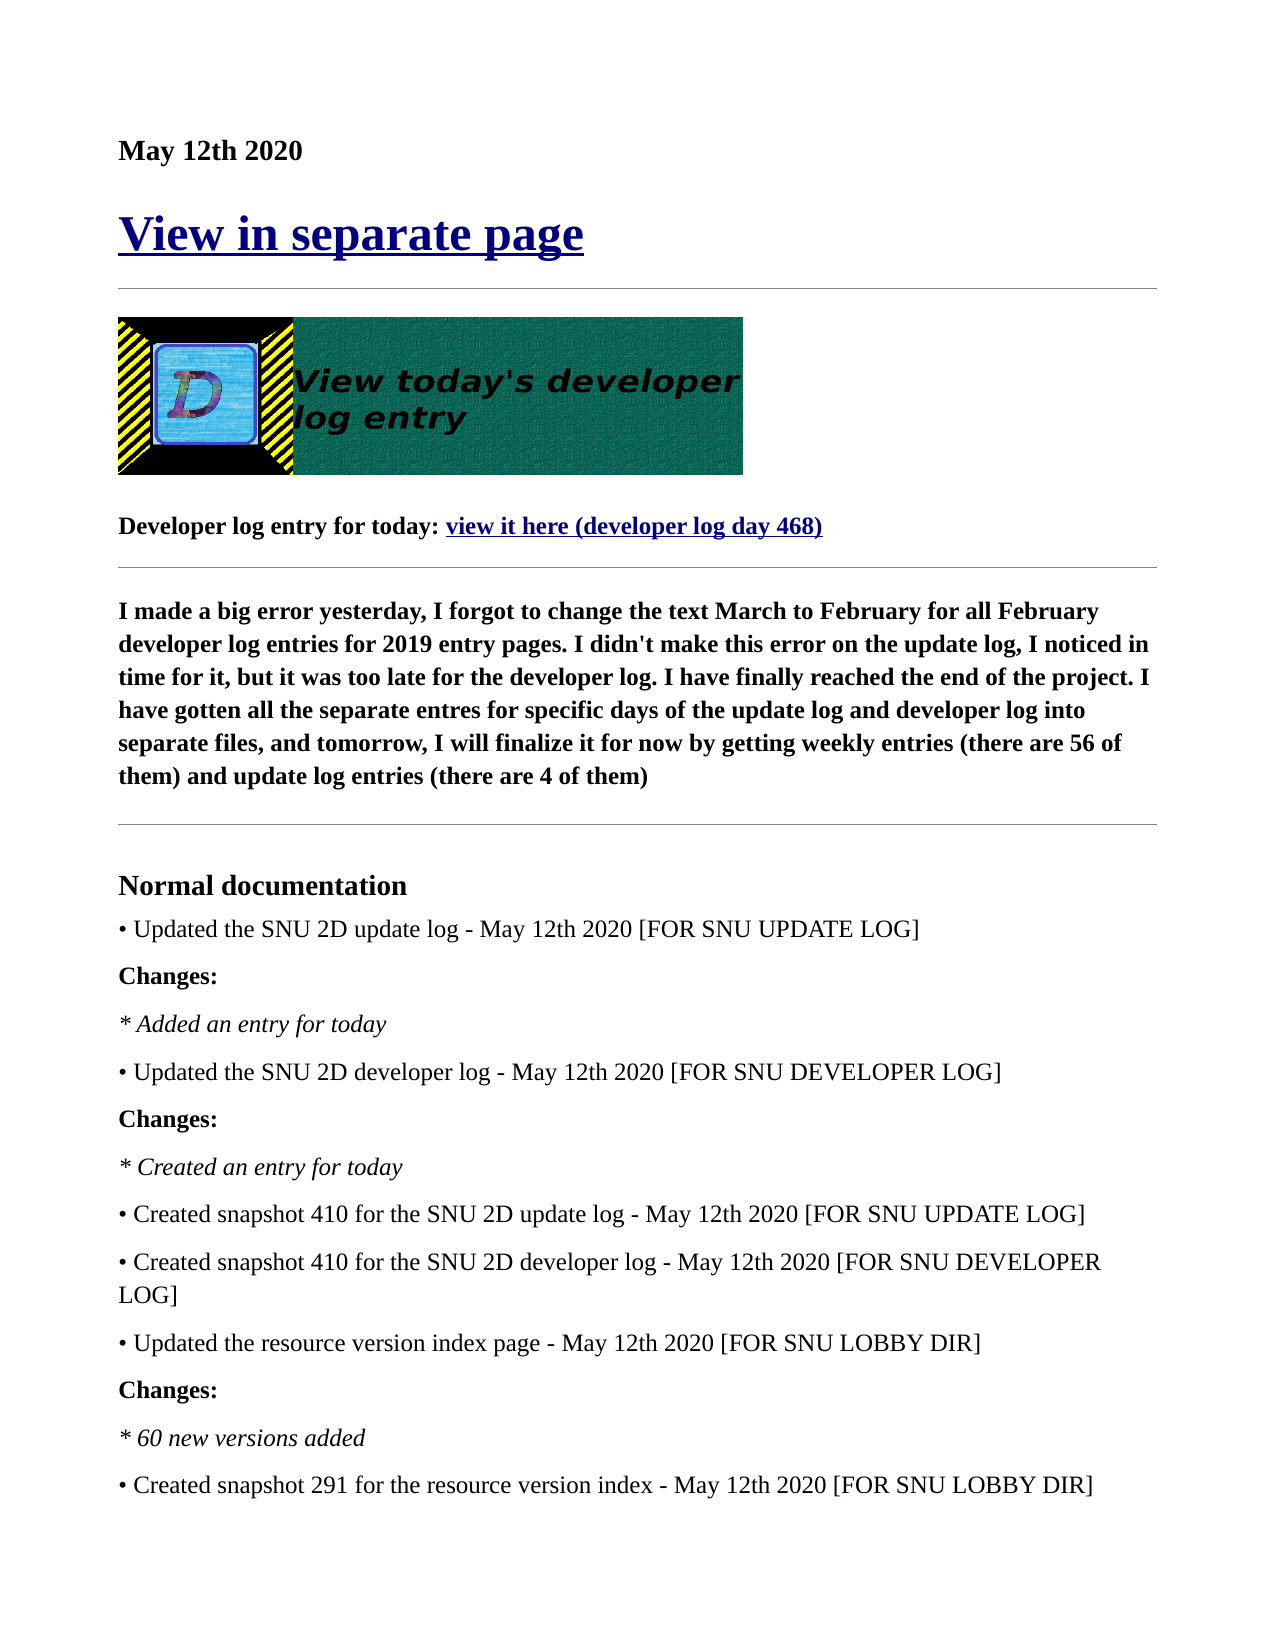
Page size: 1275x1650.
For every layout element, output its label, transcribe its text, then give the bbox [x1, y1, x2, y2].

subtitle View in separate page [118, 204, 1157, 261]
text • Created snapshot 410 for the SNU 2D developer log - May 12th 2020 [FOR SNU DEVELOPER LOG] [118, 1247, 1157, 1309]
picture [118, 317, 744, 475]
text I made a big error yesterday, I forgot to change the text March to February for all February developer log entries for 2019 entry pages. I didn't make this error on the update log, I noticed in time for it, but it was too late for the developer log. I have finally reached the end of the project. I have gotten all the separate entres for specific days of the update log and developer log into separate files, and tomorrow, I will finalize it for now by getting weekly entries (there are 56 of them) and update log entries (there are 4 of them) [118, 596, 1157, 790]
text • Updated the resource version index page - May 12th 2020 [FOR SNU LOBBY DIR] [118, 1328, 1157, 1356]
subtitle Developer log entry for today: view it here (developer log day 468) [118, 511, 1157, 540]
text • Updated the SNU 2D update log - May 12th 2020 [FOR SNU UPDATE LOG] [118, 914, 1157, 943]
text • Updated the SNU 2D developer log - May 12th 2020 [FOR SNU DEVELOPER LOG] [118, 1057, 1157, 1085]
text • Created snapshot 410 for the SNU 2D update log - May 12th 2020 [FOR SNU UPDATE LOG] [118, 1199, 1157, 1228]
subtitle May 12th 2020 [118, 133, 1157, 166]
text * Created an entry for today [118, 1152, 1157, 1181]
text Changes: [118, 1375, 1157, 1404]
text * Added an entry for today [118, 1009, 1157, 1038]
text Changes: [118, 961, 1157, 990]
text • Created snapshot 291 for the resource version index - May 12th 2020 [FOR SNU LOBBY DIR] [118, 1471, 1157, 1499]
text * 60 new versions added [118, 1423, 1157, 1452]
text Changes: [118, 1104, 1157, 1133]
subtitle Normal documentation [118, 868, 1157, 901]
